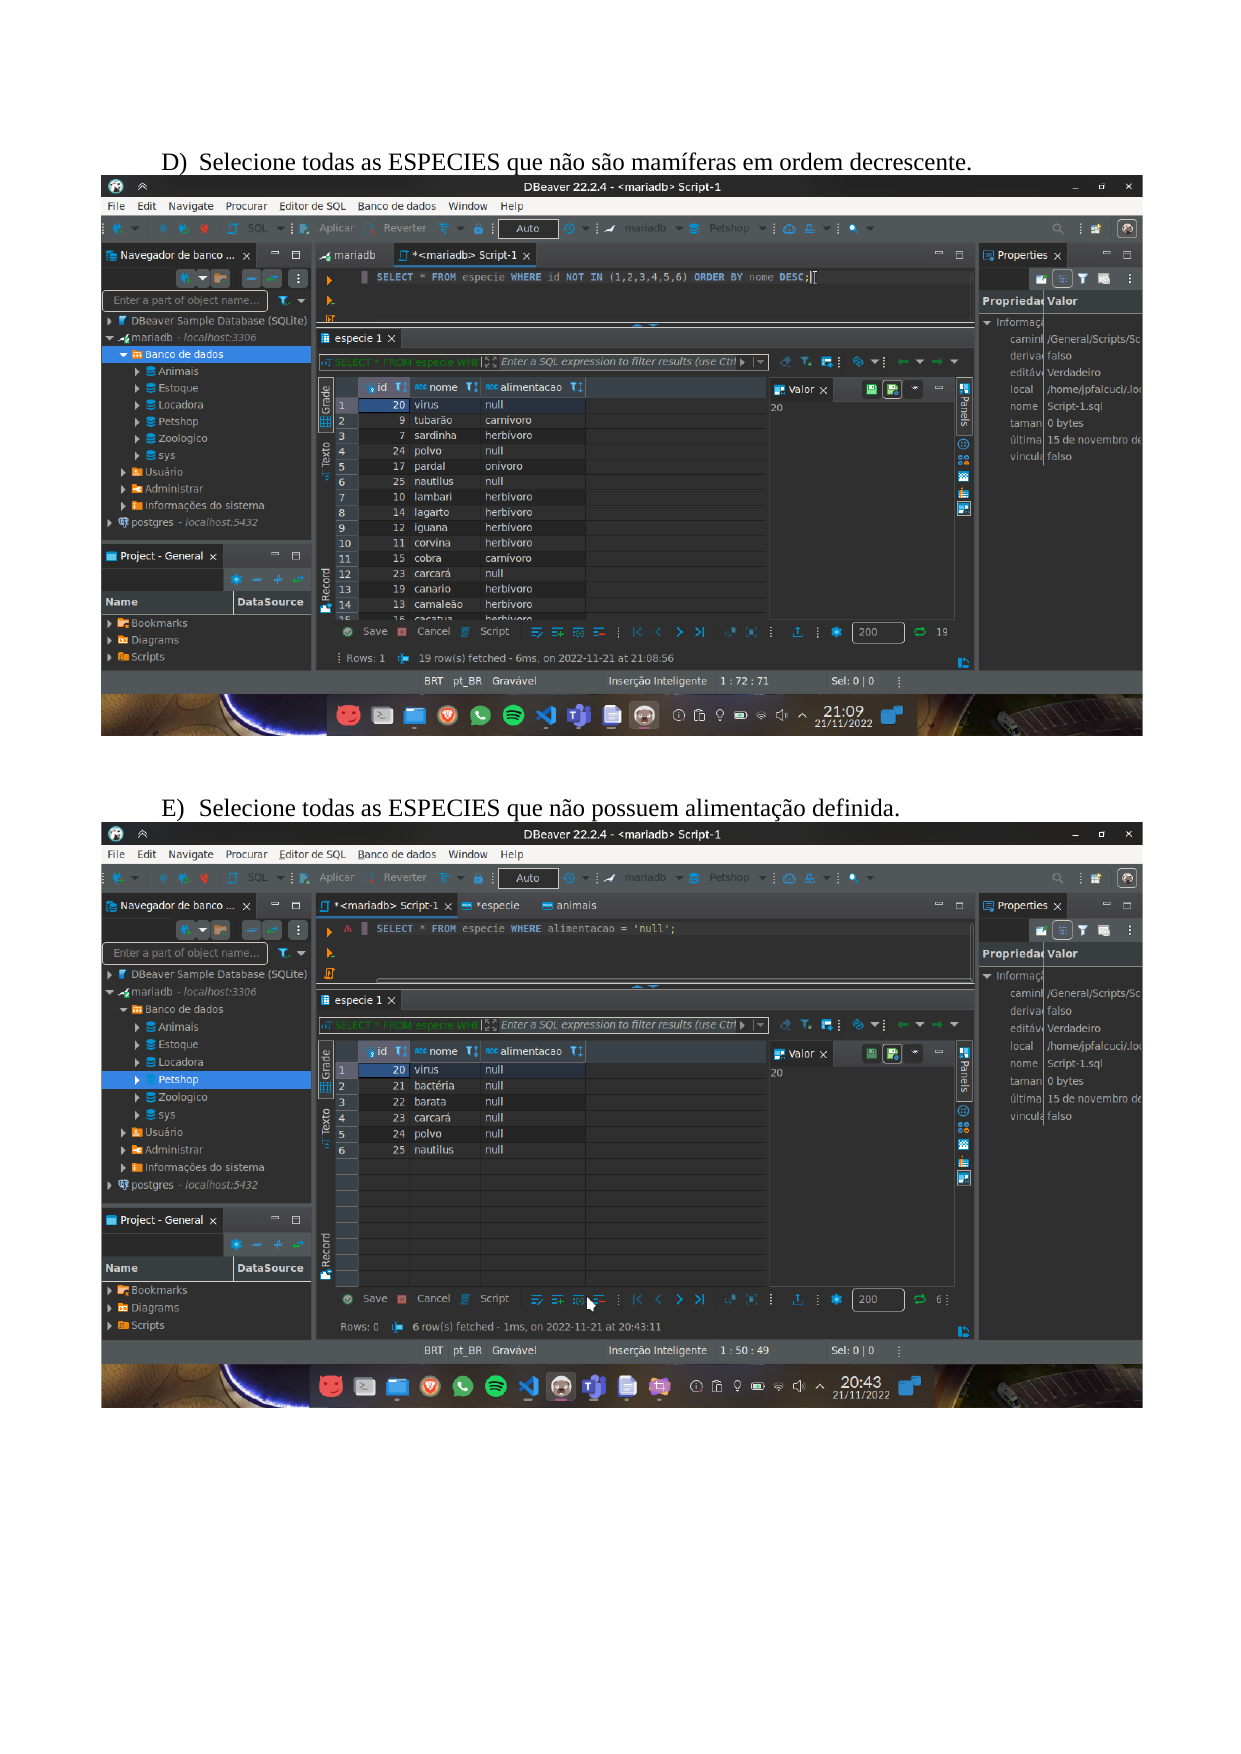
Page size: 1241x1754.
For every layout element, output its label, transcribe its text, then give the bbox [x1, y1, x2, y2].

list Selecione todas as ESPECIES que não são mamíferas em ordem decrescente. [161, 147, 1120, 175]
picture [101, 175, 1143, 736]
picture [101, 822, 1143, 1408]
list Selecione todas as ESPECIES que não possuem alimentação definida. [161, 793, 1120, 822]
